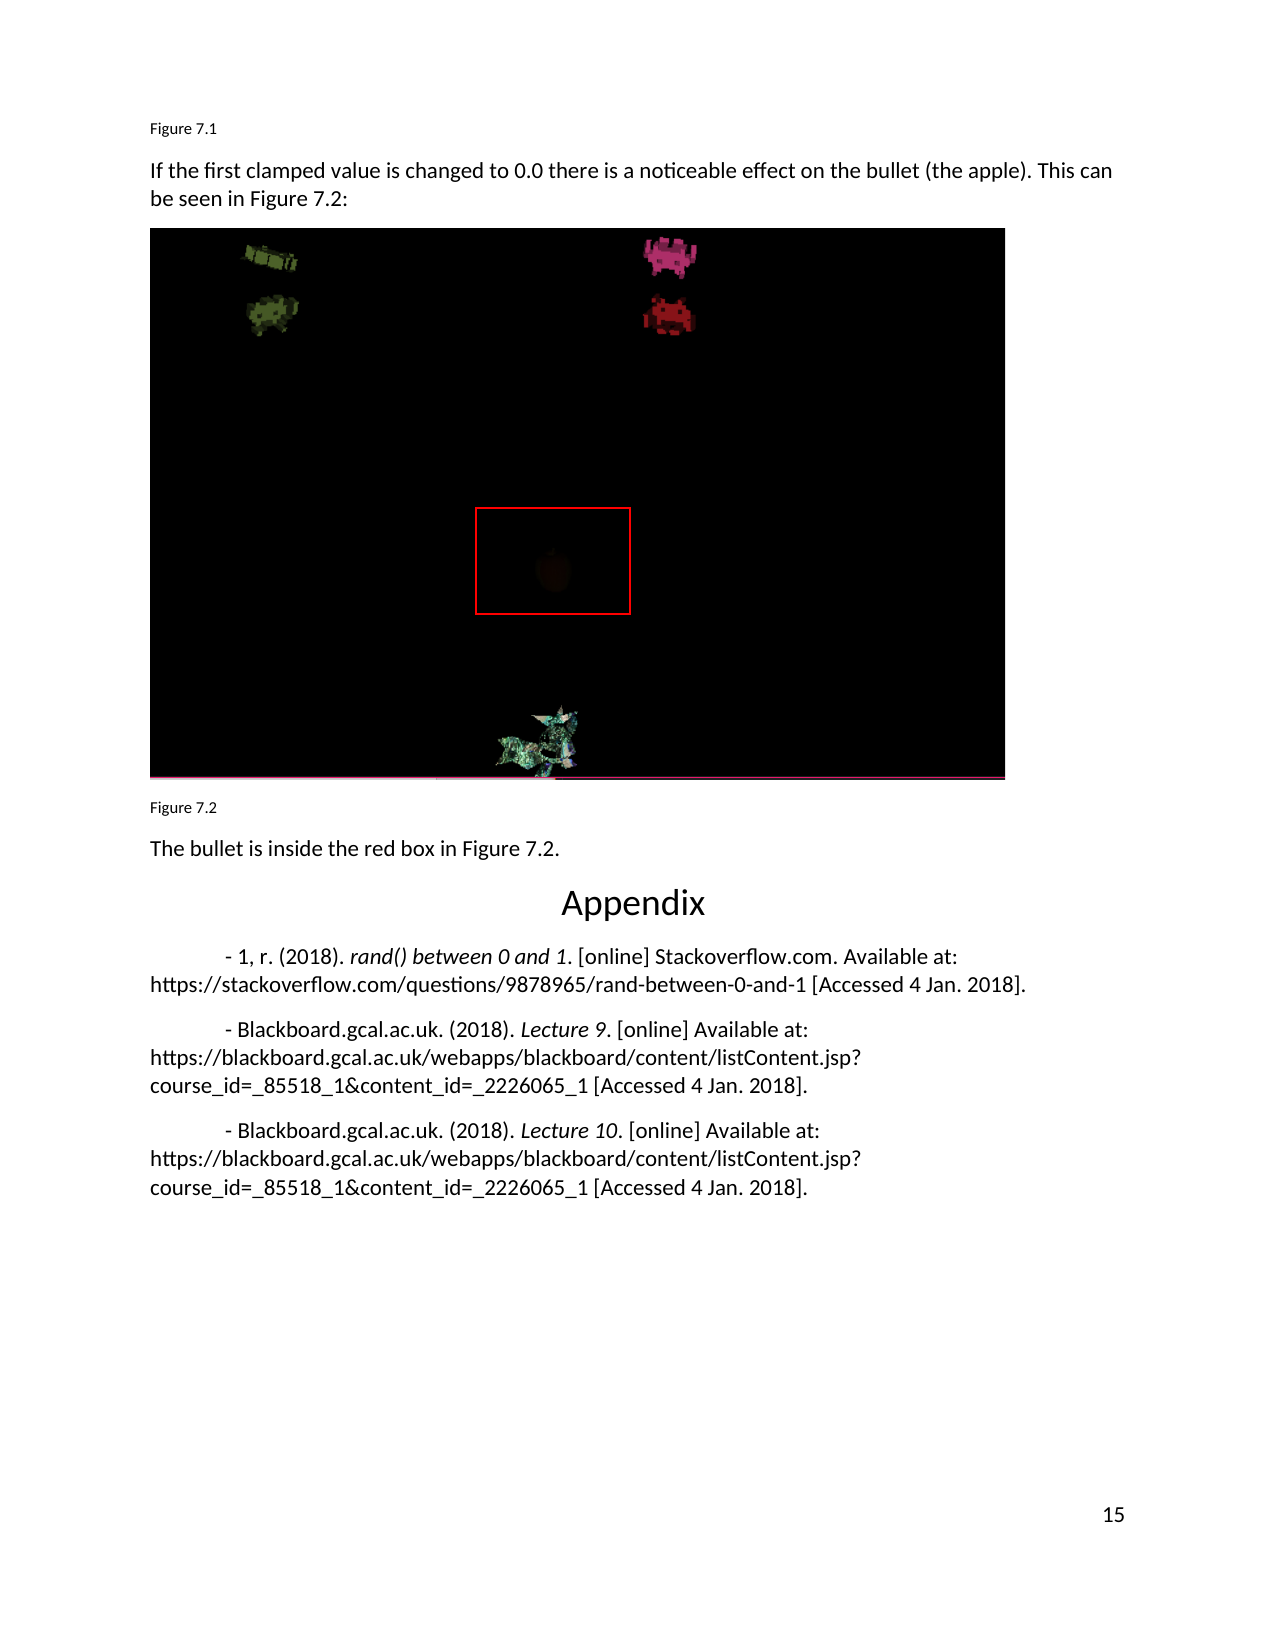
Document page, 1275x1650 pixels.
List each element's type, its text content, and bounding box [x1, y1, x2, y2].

text - 1, r. (2018). rand() between 0 and 1. [online] Stackoverflow.com. Available at: https://stackoverflow.com/questions/9878965/rand-between-0-and-1 [Accessed 4 Jan. 2018]. [150, 942, 1125, 998]
text - Blackboard.gcal.ac.uk. (2018). Lecture 9. [online] Available at: https://blackboard.gcal.ac.uk/webapps/blackboard/content/listContent.jsp?course_id=_85518_1&content_id=_2226065_1 [Accessed 4 Jan. 2018]. [150, 1015, 1125, 1099]
text The bullet is inside the red box in Figure 7.2. [150, 834, 1125, 862]
text Appendix [150, 879, 1125, 925]
text - Blackboard.gcal.ac.uk. (2018). Lecture 10. [online] Available at: https://blackboard.gcal.ac.uk/webapps/blackboard/content/listContent.jsp?course_id=_85518_1&content_id=_2226065_1 [Accessed 4 Jan. 2018]. [150, 1116, 1125, 1201]
text If the first clamped value is changed to 0.0 there is a noticeable effect on the bullet (the apple). This can be seen in Figure 7.2: [150, 156, 1125, 212]
text Figure 7.1 [150, 119, 1125, 139]
text Figure 7.2 [150, 797, 1125, 817]
